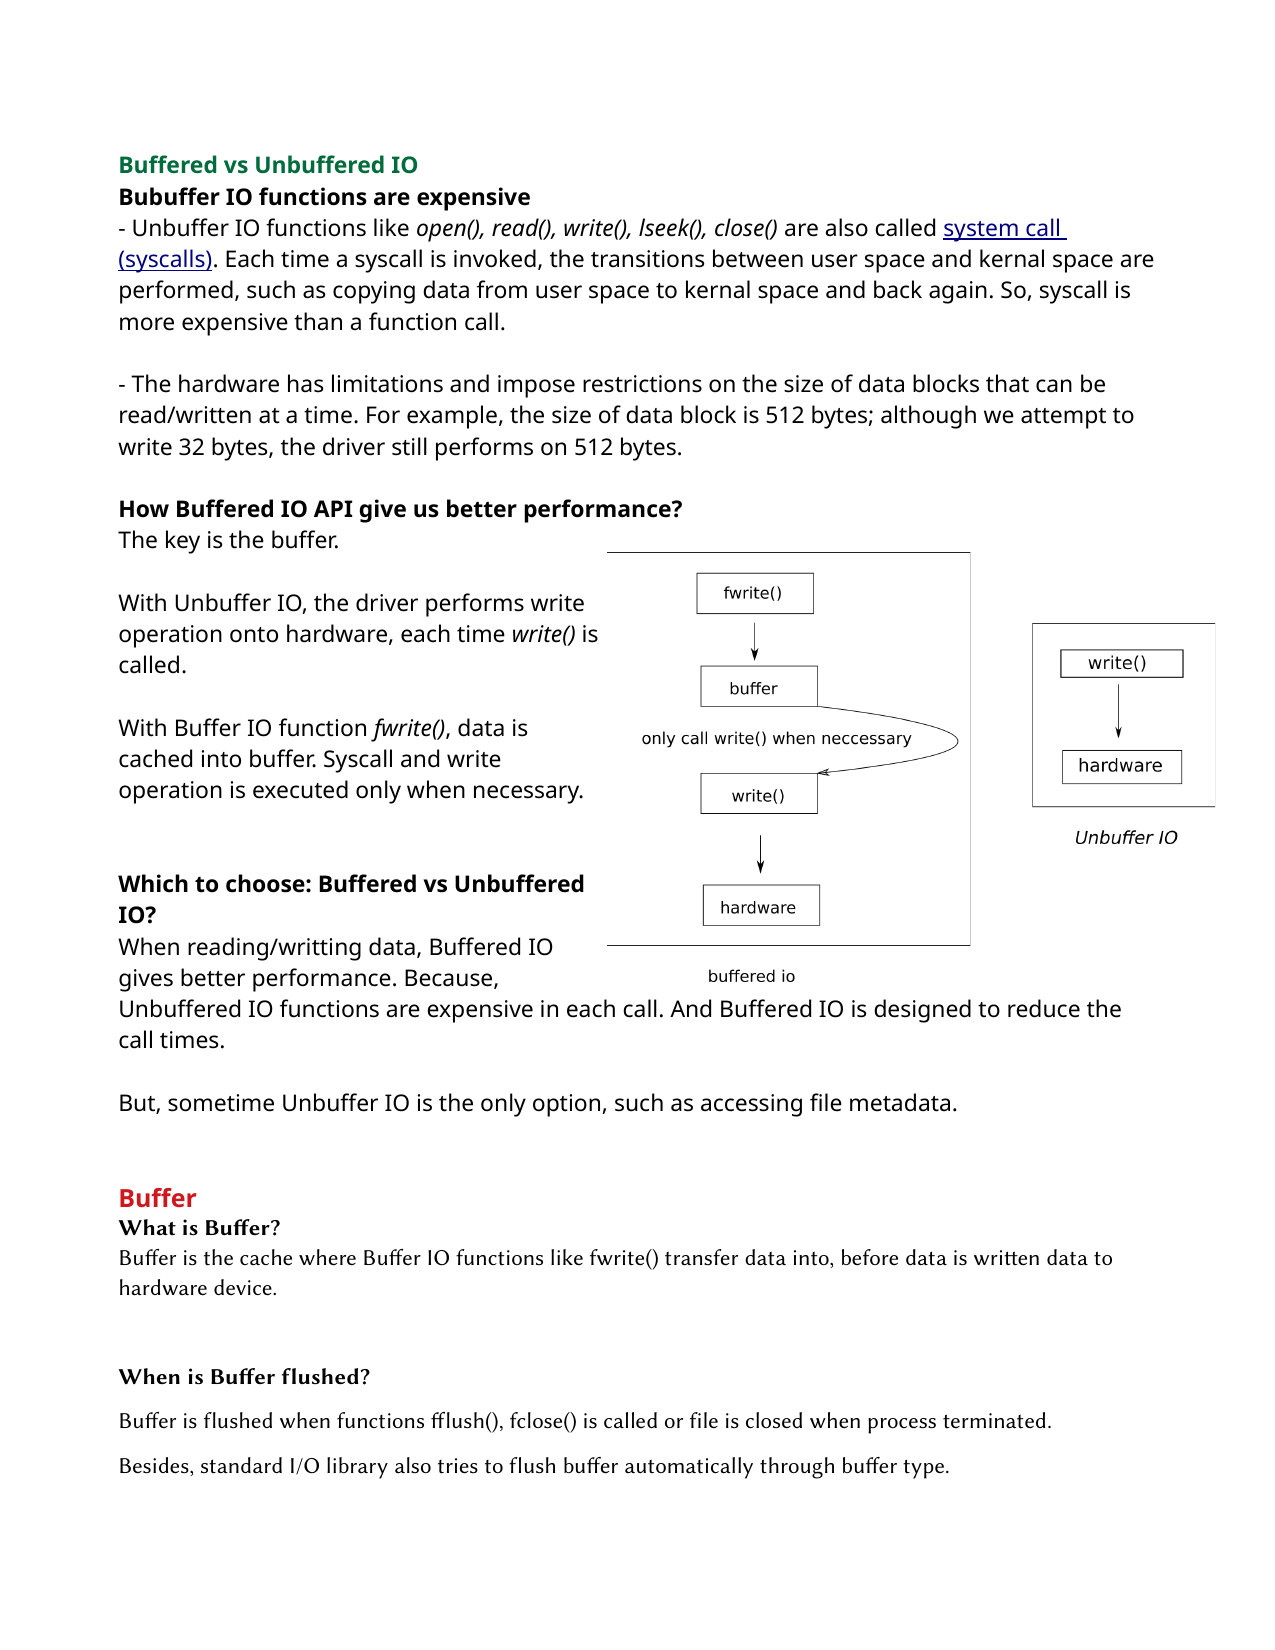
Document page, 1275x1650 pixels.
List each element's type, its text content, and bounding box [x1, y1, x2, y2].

picture [1032, 623, 1216, 844]
text Buffer [118, 1181, 1157, 1215]
text [971, 712, 1032, 806]
text When is Buffer flushed? [118, 1364, 1157, 1390]
text With Buffer IO function fwrite(), data is cached into buffer. Syscall and write operation is executed only when necessary. [118, 712, 607, 806]
text The key is the buffer. [118, 524, 1157, 556]
picture [607, 552, 971, 982]
text But, sometime Unbuffer IO is the only option, such as accessing file metadata. [118, 1087, 1157, 1118]
text - The hardware has limitations and impose restrictions on the size of data blocks that can be read/written at a time. For example, the size of data block is 512 bytes; although we attempt to write 32 bytes, the driver still performs on 512 bytes. [118, 368, 1157, 462]
text Besides, standard I/O library also tries to flush buffer automatically through buffer type. [118, 1453, 1157, 1479]
text [971, 868, 1157, 931]
text Buffered vs Unbuffered IO [118, 149, 1157, 181]
text Which to choose: Buffered vs Unbuffered IO? [118, 868, 607, 931]
text [971, 587, 1157, 681]
text - Unbuffer IO functions like open(), read(), write(), lseek(), close() are also called system call (syscalls). Each time a syscall is invoked, the transitions between user space and kernal space are performed, such as copying data from user space to kernal space and back again. So, syscall is more expensive than a function call. [118, 212, 1157, 337]
text Bubuffer IO functions are expensive [118, 181, 1157, 212]
text Buffer is flushed when functions fflush(), fclose() is called or file is closed when process terminated. [118, 1408, 1157, 1434]
text With Unbuffer IO, the driver performs write operation onto hardware, each time write() is called. [118, 587, 607, 681]
text When reading/writting data, Buffered IO gives better performance. Because, Unbuffered IO functions are expensive in each call. And Buffered IO is designed to reduce the call times. [118, 931, 1157, 1056]
text What is Buffer? Buffer is the cache where Buffer IO functions like fwrite() transfer data into, before data is written data to hardware device. [118, 1215, 1157, 1301]
text How Buffered IO API give us better performance? [118, 493, 1157, 524]
